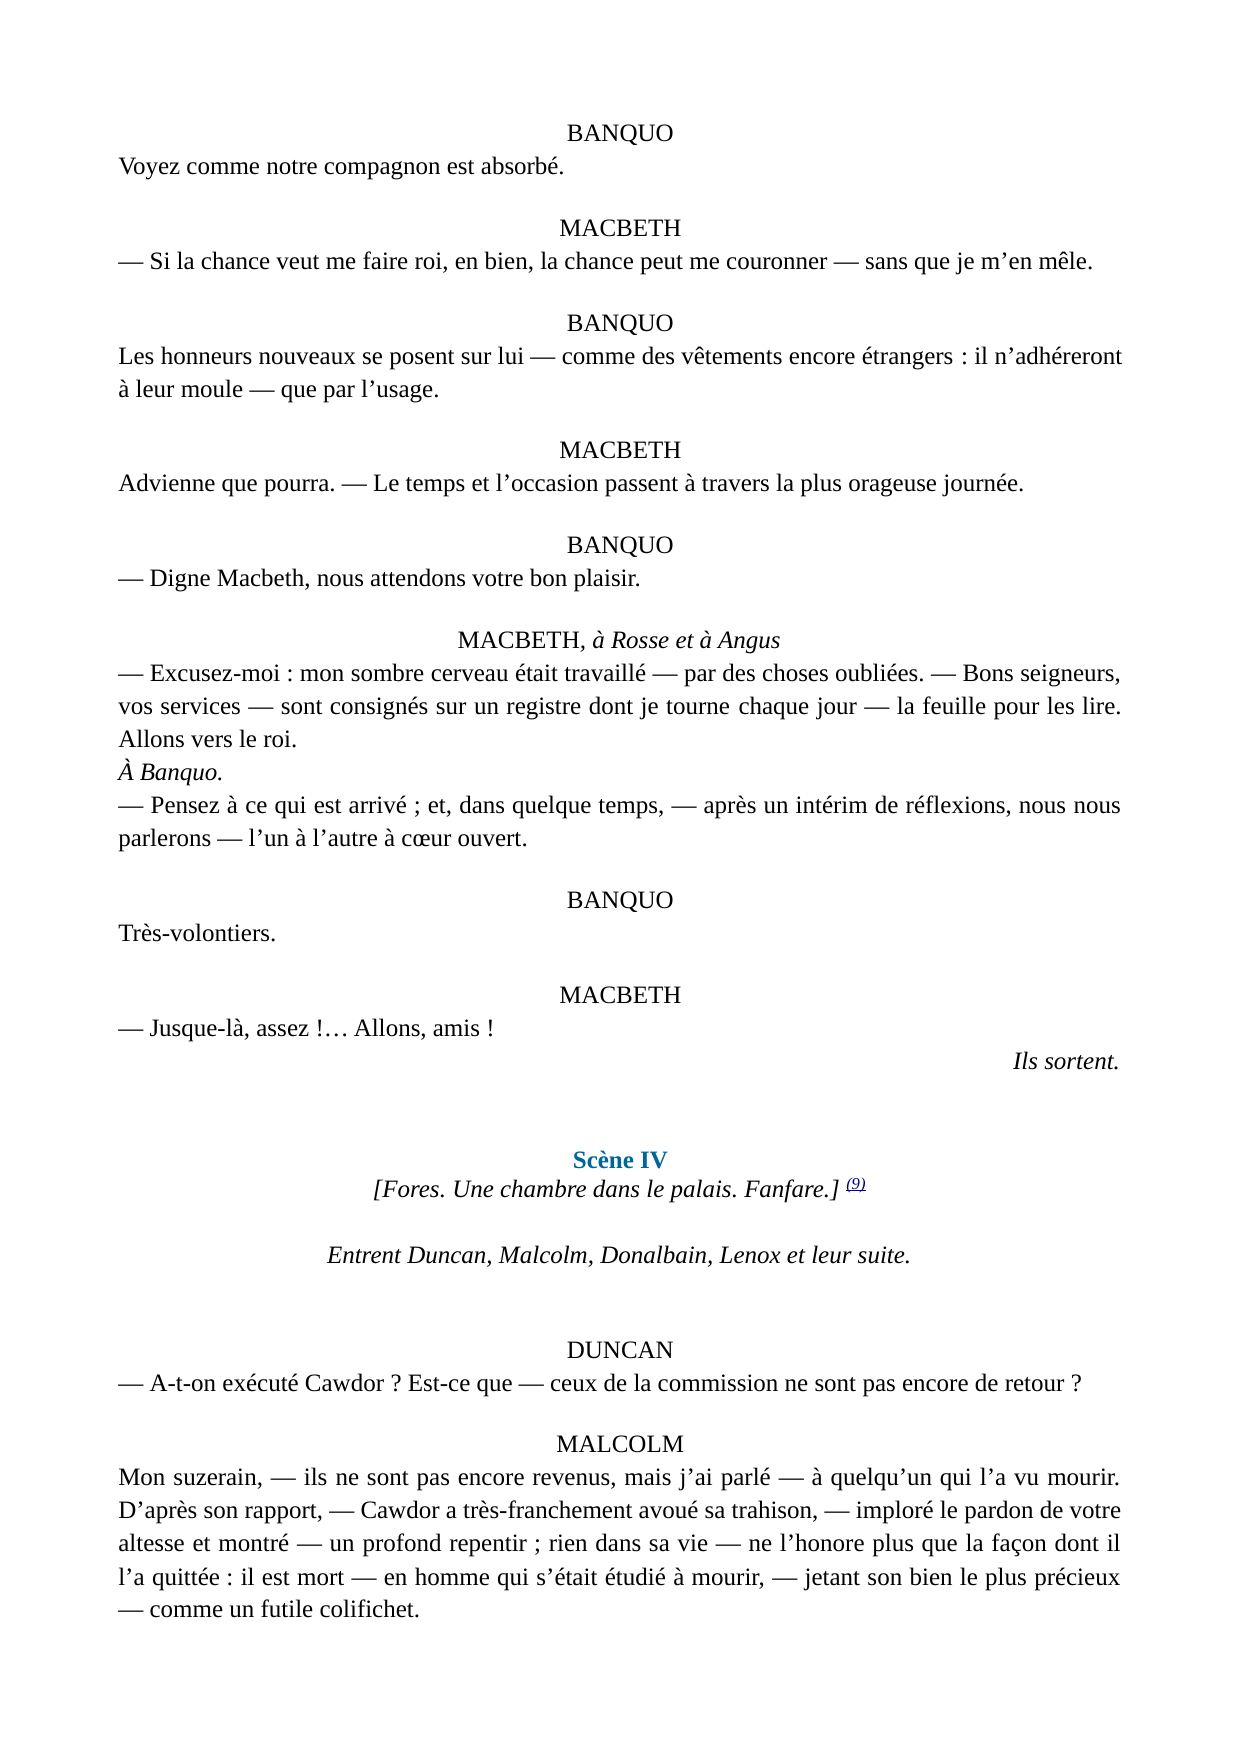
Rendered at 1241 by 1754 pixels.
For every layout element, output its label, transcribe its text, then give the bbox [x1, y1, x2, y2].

text — Jusque-là, assez !… Allons, amis ! [118, 1013, 1122, 1042]
text Les honneurs nouveaux se posent sur lui — comme des vêtements encore étrangers : il n’adhéreront à leur moule — que par l’usage. [118, 341, 1122, 402]
text MALCOLM [118, 1429, 1122, 1458]
text — Si la chance veut me faire roi, en bien, la chance peut me couronner — sans que je m’en mêle. [118, 246, 1122, 275]
text BANQUO [118, 118, 1122, 147]
text Advienne que pourra. — Le temps et l’occasion passent à travers la plus orageuse journée. [118, 468, 1122, 497]
text Ils sortent. [118, 1046, 1122, 1074]
text BANQUO [118, 885, 1122, 914]
text MACBETH [118, 980, 1122, 1008]
text MACBETH [118, 436, 1122, 464]
text — Excusez-moi : mon sombre cerveau était travaillé — par des choses oubliées. — Bons seigneurs, vos services — sont consignés sur un registre dont je tourne chaque jour — la feuille pour les lire. Allons vers le roi. [118, 658, 1122, 753]
text MACBETH [118, 213, 1122, 242]
text Voyez comme notre compagnon est absorbé. [118, 151, 1122, 180]
text Entrent Duncan, Malcolm, Donalbain, Lenox et leur suite. [118, 1240, 1122, 1269]
text MACBETH, à Rosse et à Angus [118, 625, 1122, 654]
text Mon suzerain, — ils ne sont pas encore revenus, mais j’ai parlé — à quelqu’un qui l’a vu mourir. D’après son rapport, — Cawdor a très-franchement avoué sa trahison, — imploré le pardon de votre altesse et montré — un profond repentir ; rien dans sa vie — ne l’honore plus que la façon dont il l’a quittée : il est mort — en homme qui s’était étudié à mourir, — jetant son bien le plus précieux — comme un futile colifichet. [118, 1462, 1122, 1623]
text Très-volontiers. [118, 918, 1122, 947]
text [Fores. Une chambre dans le palais. Fanfare.] (9) [118, 1174, 1122, 1203]
text — A-t-on exécuté Cawdor ? Est-ce que — ceux de la commission ne sont pas encore de retour ? [118, 1368, 1122, 1396]
text DUNCAN [118, 1335, 1122, 1363]
text — Pensez à ce qui est arrivé ; et, dans quelque temps, — après un intérim de réflexions, nous nous parlerons — l’un à l’autre à cœur ouvert. [118, 790, 1122, 852]
text BANQUO [118, 308, 1122, 336]
text BANQUO [118, 530, 1122, 559]
text — Digne Macbeth, nous attendons votre bon plaisir. [118, 563, 1122, 592]
text À Banquo. [118, 757, 1122, 786]
subtitle Scène IV [118, 1145, 1122, 1174]
